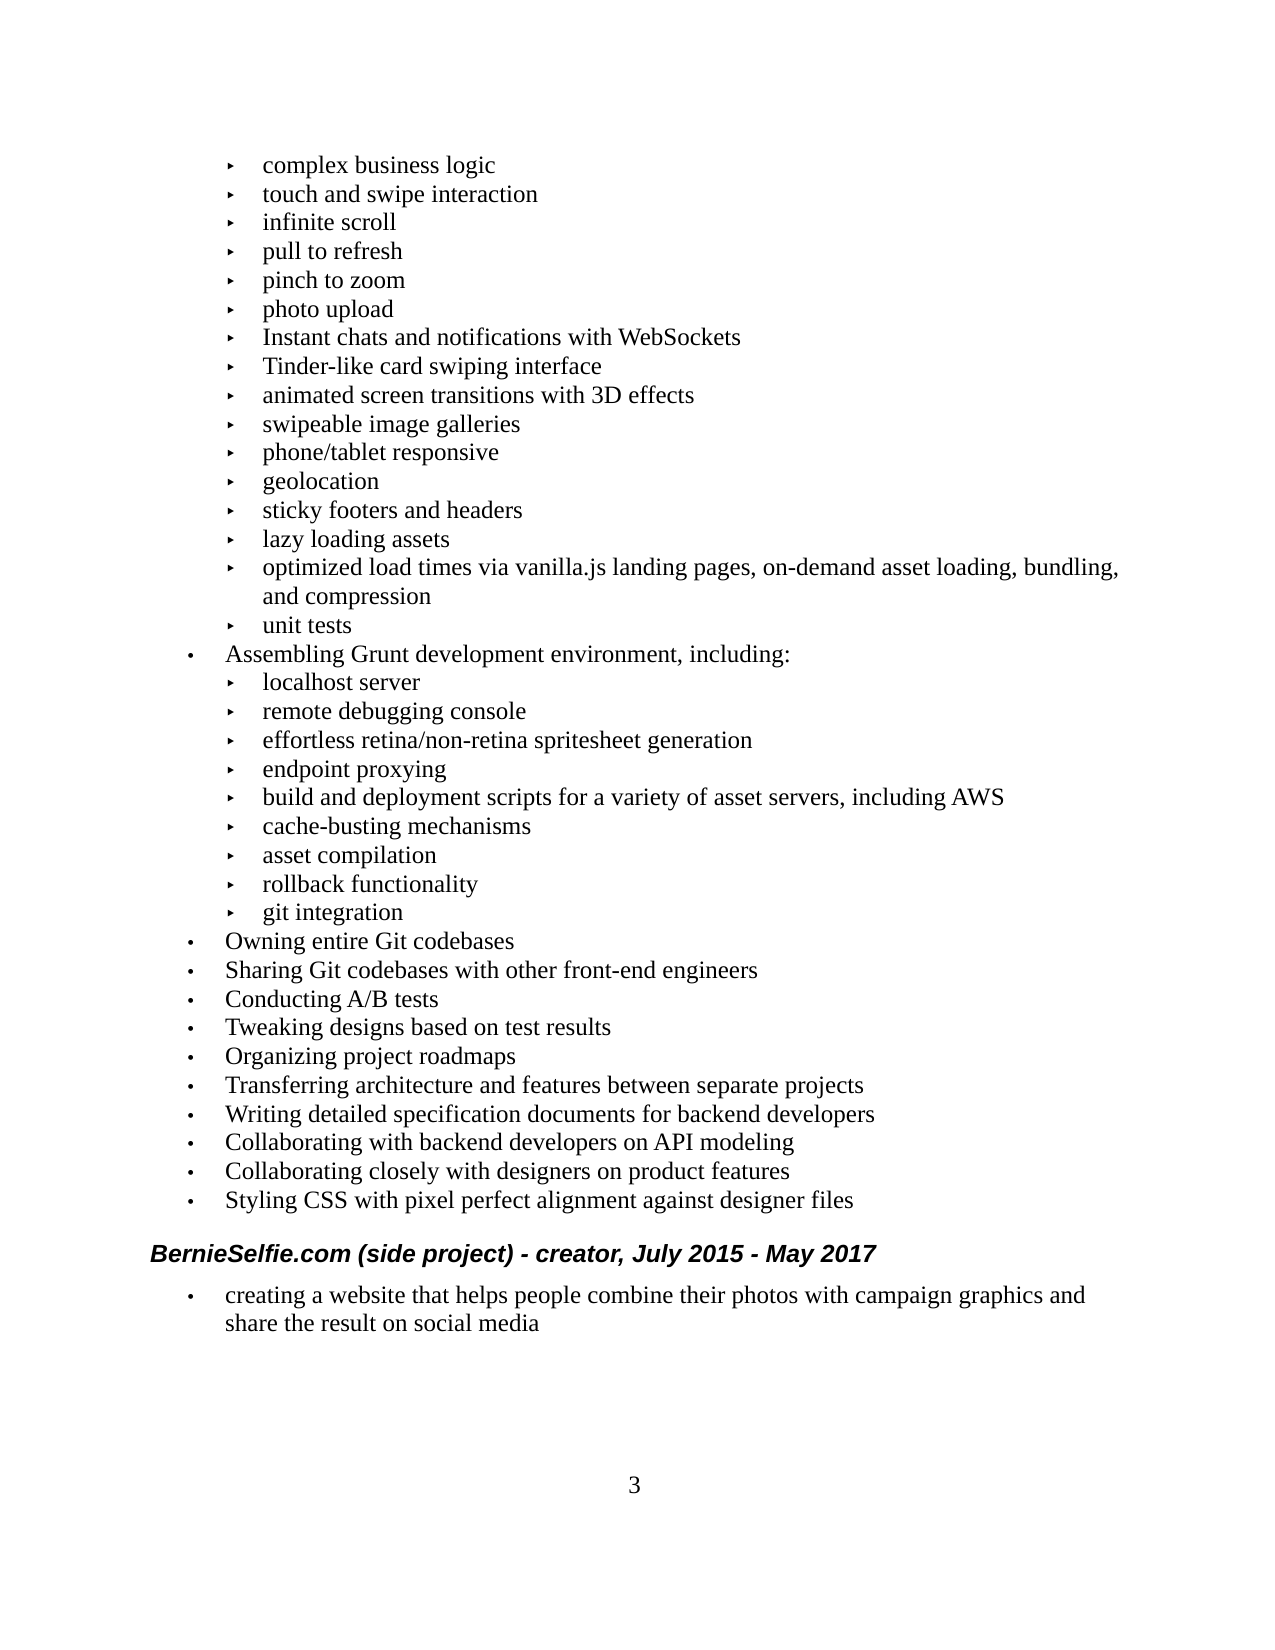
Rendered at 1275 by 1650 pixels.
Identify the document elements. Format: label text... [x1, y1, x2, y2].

list sticky footers and headers [225, 495, 1125, 524]
list lazy loading assets [225, 524, 1125, 552]
list Assembling Grunt development environment, including: [187, 639, 1125, 667]
list git integration [225, 897, 1125, 926]
list effortless retina/non-retina spritesheet generation [225, 725, 1125, 754]
list Tweaking designs based on test results [187, 1012, 1125, 1041]
list localhost server [225, 667, 1125, 696]
list animated screen transitions with 3D effects [225, 380, 1125, 409]
list asset compilation [225, 840, 1125, 869]
list Sharing Git codebases with other front-end engineers [187, 955, 1125, 984]
list Transferring architecture and features between separate projects [187, 1070, 1125, 1099]
list infinite scroll [225, 207, 1125, 236]
list pinch to zoom [225, 265, 1125, 294]
list Tinder-like card swiping interface [225, 351, 1125, 380]
list complex business logic [225, 150, 1125, 179]
list remote debugging console [225, 696, 1125, 725]
list Styling CSS with pixel perfect alignment against designer files [187, 1185, 1125, 1214]
list unit tests [225, 610, 1125, 639]
list Collaborating closely with designers on product features [187, 1156, 1125, 1185]
list endpoint proxying [225, 754, 1125, 782]
list build and deployment scripts for a variety of asset servers, including AWS [225, 782, 1125, 811]
list Instant chats and notifications with WebSockets [225, 322, 1125, 351]
list geolocation [225, 466, 1125, 495]
list Conducting A/B tests [187, 984, 1125, 1012]
list photo upload [225, 294, 1125, 322]
list phone/tablet responsive [225, 437, 1125, 466]
list Organizing project roadmaps [187, 1041, 1125, 1070]
list Collaborating with backend developers on API modeling [187, 1127, 1125, 1156]
list swipeable image galleries [225, 409, 1125, 437]
subtitle BernieSelfie.com (side project) - creator, July 2015 - May 2017 [150, 1239, 1125, 1267]
list creating a website that helps people combine their photos with campaign graphics and share the result on social media [187, 1280, 1125, 1337]
list rollback functionality [225, 869, 1125, 897]
list optimized load times via vanilla.js landing pages, on-demand asset loading, bundling, and compression [225, 552, 1125, 610]
list pull to refresh [225, 236, 1125, 265]
list cache-busting mechanisms [225, 811, 1125, 840]
list Owning entire Git codebases [187, 926, 1125, 955]
list Writing detailed specification documents for backend developers [187, 1099, 1125, 1127]
list touch and swipe interaction [225, 179, 1125, 207]
